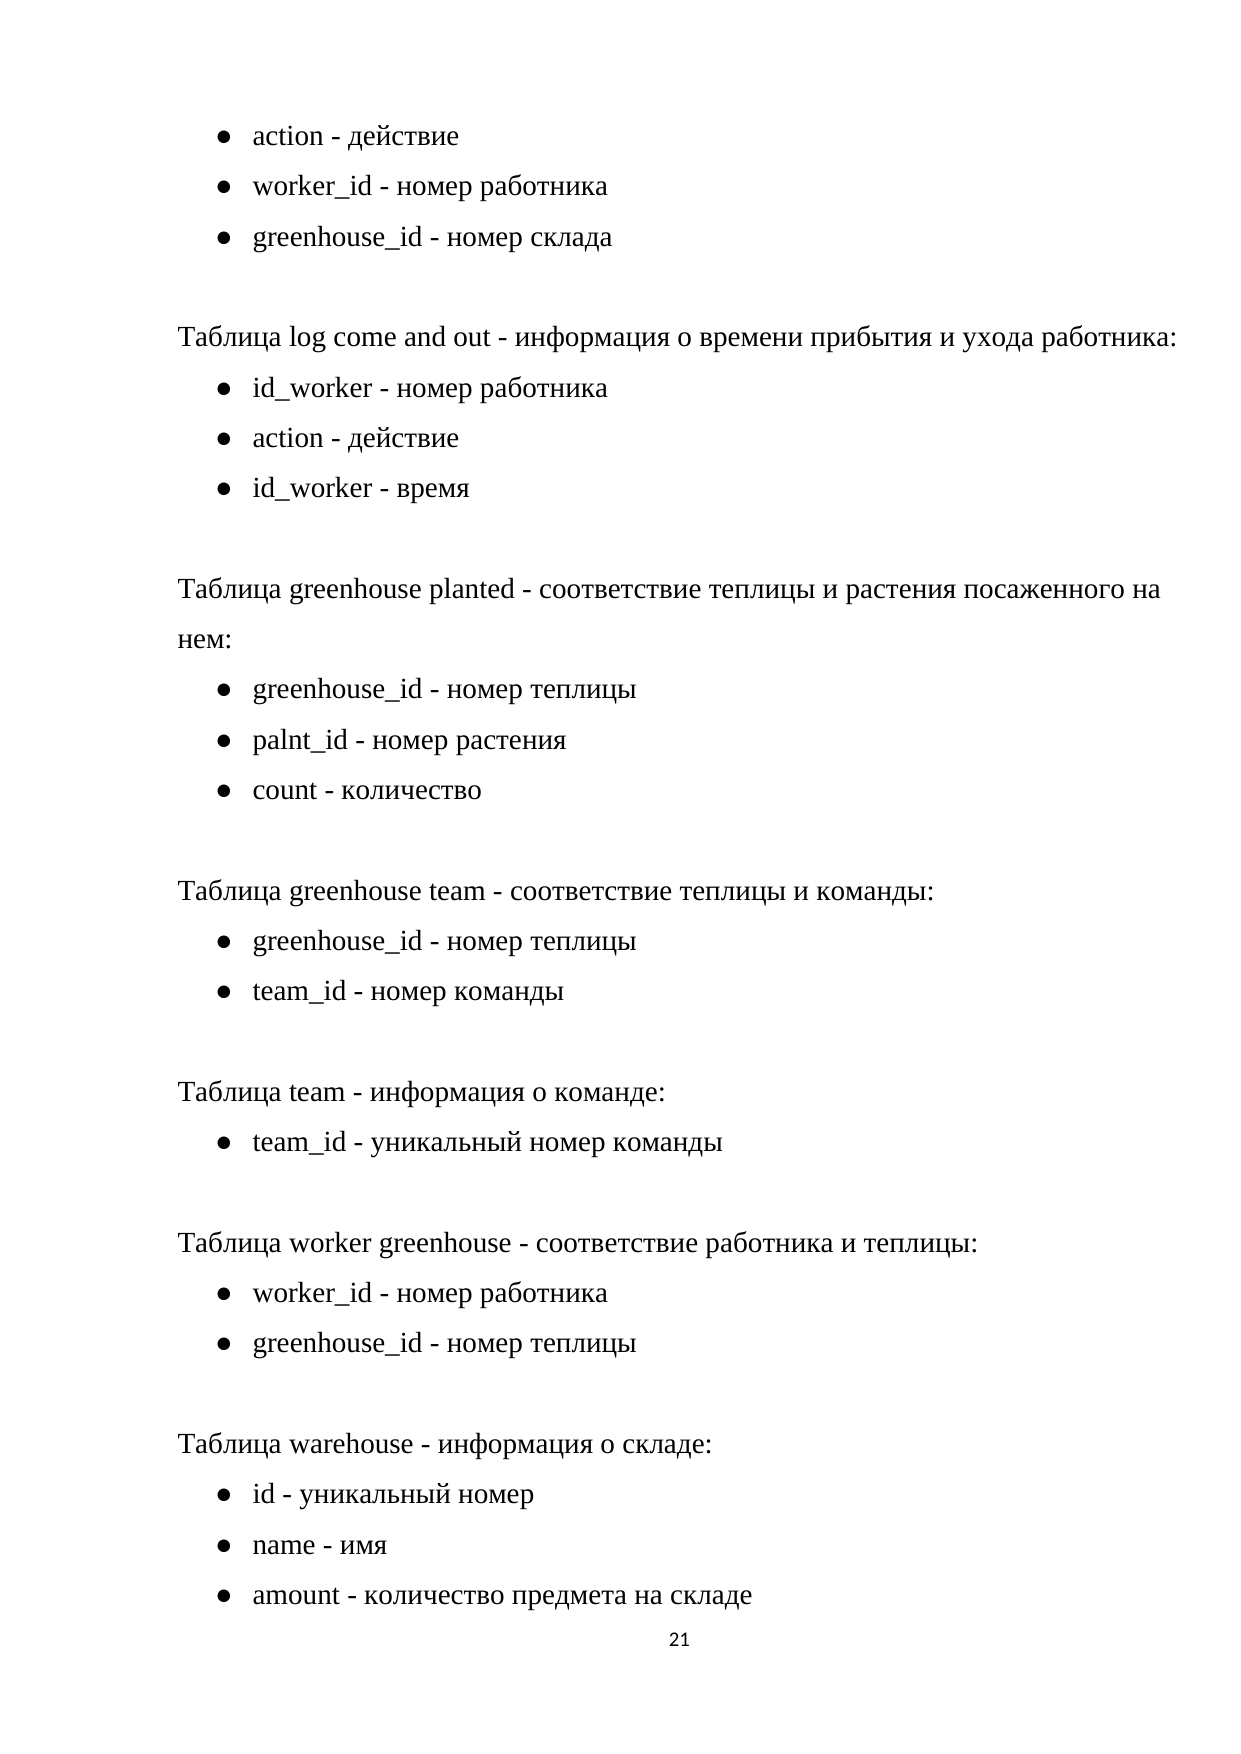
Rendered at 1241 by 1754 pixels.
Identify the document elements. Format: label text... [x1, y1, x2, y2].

list name - имя [215, 1527, 1181, 1560]
list action - действие [215, 118, 1181, 152]
list count - количество [215, 772, 1181, 806]
text Таблица warehouse - информация о складе: [177, 1426, 1181, 1460]
list greenhouse_id - номер теплицы [215, 672, 1181, 705]
list team_id - уникальный номер команды [215, 1124, 1181, 1158]
text Таблица team - информация о команде: [177, 1074, 1181, 1108]
list action - действие [215, 420, 1181, 453]
text Таблица greenhouse team - соответствие теплицы и команды: [177, 873, 1181, 906]
list id_worker - время [215, 470, 1181, 504]
list amount - количество предмета на складе [215, 1577, 1181, 1611]
list id - уникальный номер [215, 1477, 1181, 1510]
text Таблица worker greenhouse - соответствие работника и теплицы: [177, 1225, 1181, 1258]
list worker_id - номер работника [215, 168, 1181, 202]
text Таблица greenhouse planted - соответствие теплицы и растения посаженного на нем: [177, 571, 1181, 655]
list id_worker - номер работника [215, 370, 1181, 403]
list worker_id - номер работника [215, 1275, 1181, 1309]
list greenhouse_id - номер склада [215, 219, 1181, 252]
list greenhouse_id - номер теплицы [215, 923, 1181, 957]
text Таблица log come and out - информация о времени прибытия и ухода работника: [177, 319, 1181, 353]
list team_id - номер команды [215, 973, 1181, 1007]
list palnt_id - номер растения [215, 722, 1181, 755]
list greenhouse_id - номер теплицы [215, 1326, 1181, 1359]
